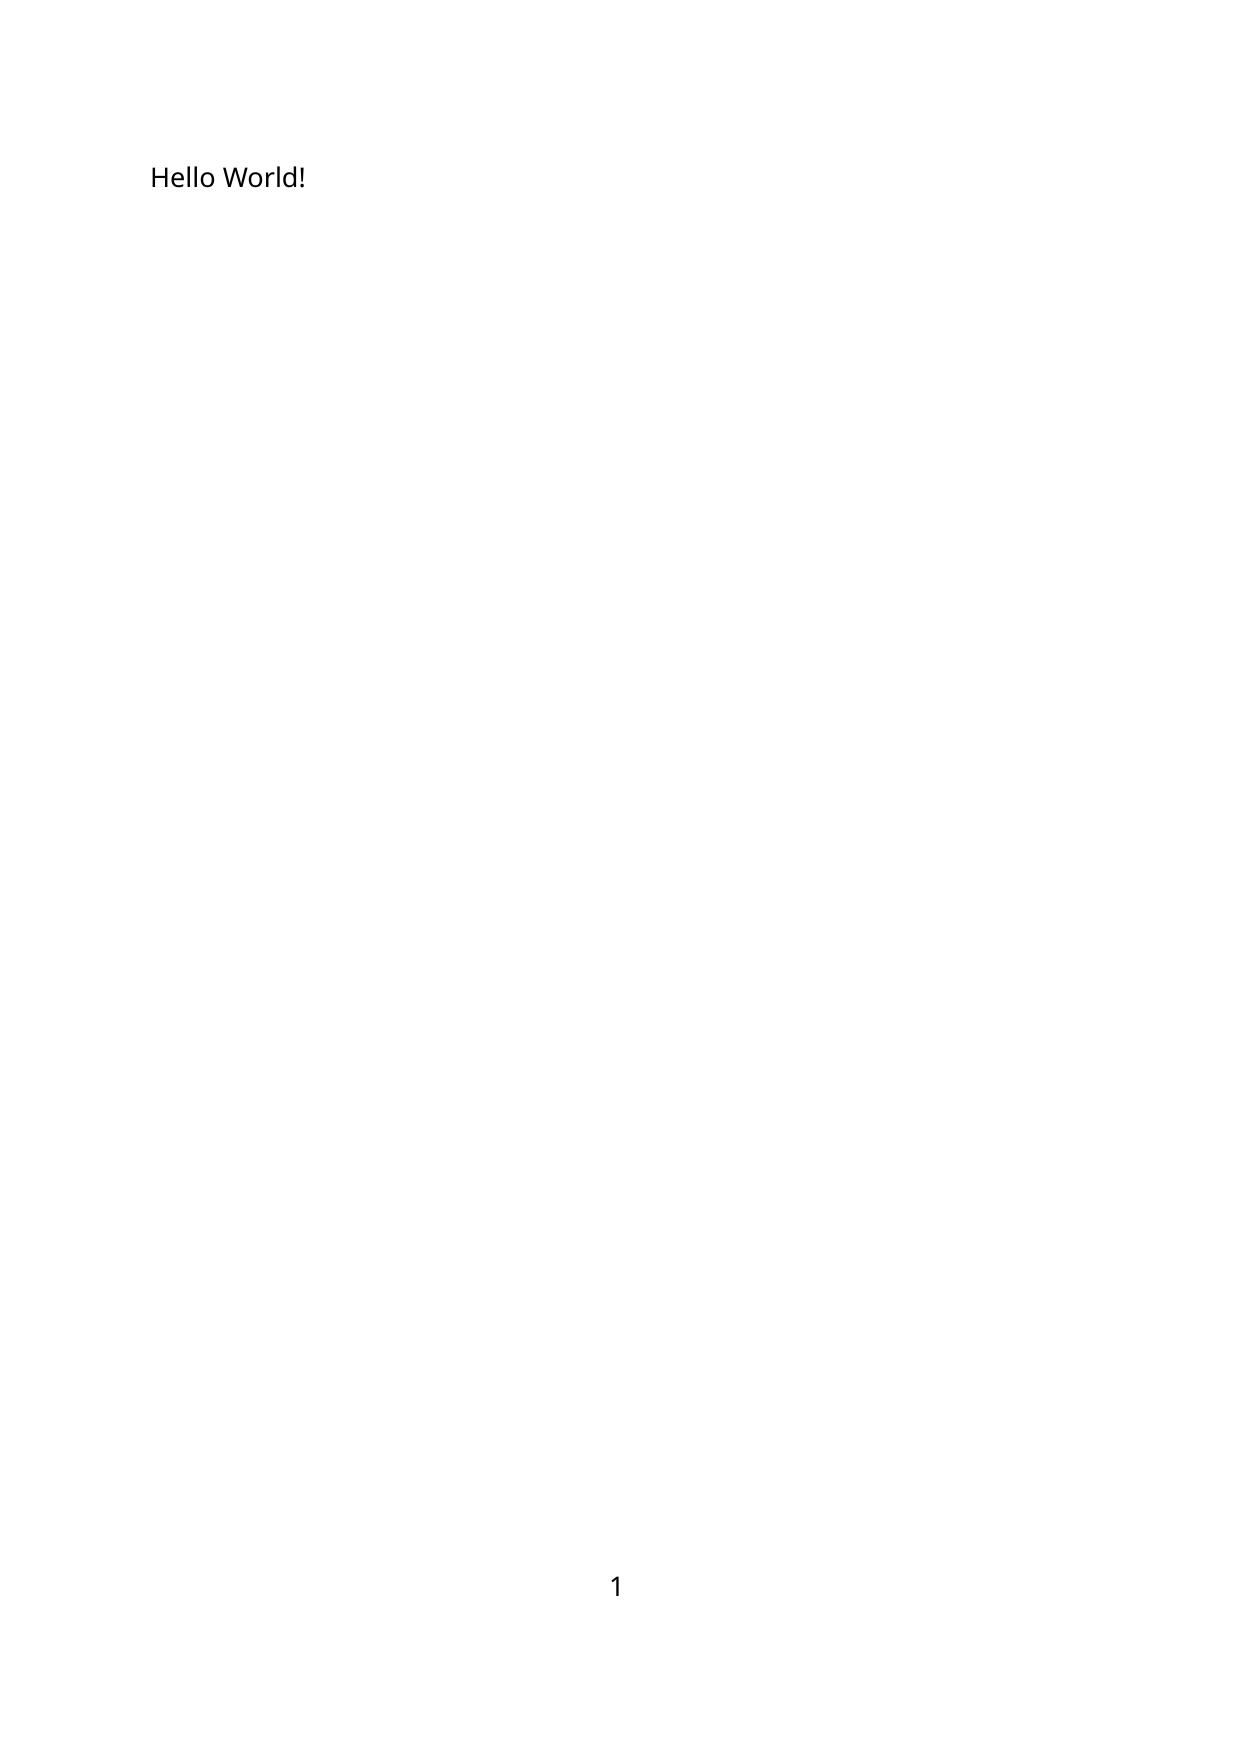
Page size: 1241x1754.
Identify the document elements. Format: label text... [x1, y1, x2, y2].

text Hello World! [150, 159, 1090, 196]
